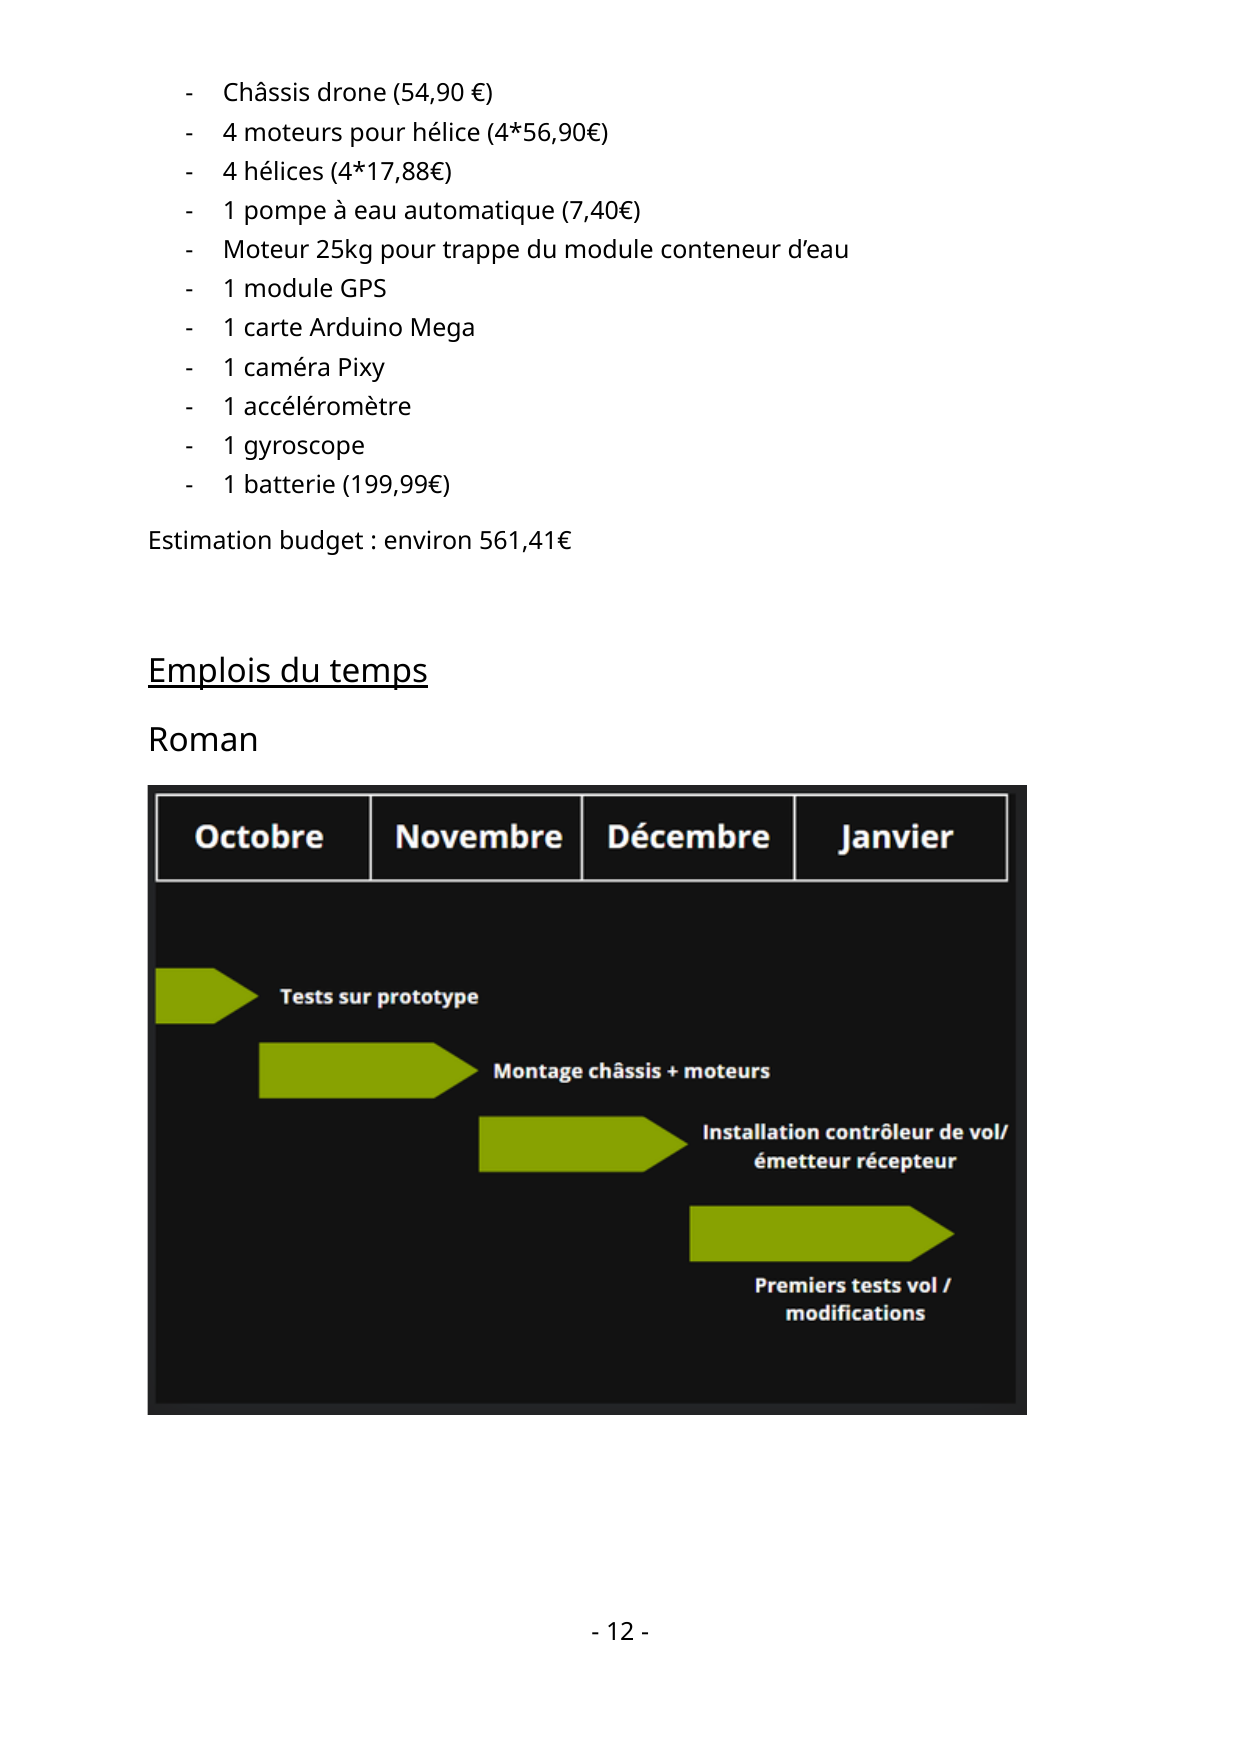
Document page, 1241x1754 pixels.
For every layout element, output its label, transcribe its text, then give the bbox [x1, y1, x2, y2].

list Moteur 25kg pour trappe du module conteneur d’eau [185, 232, 1093, 266]
list 1 gyroscope [185, 427, 1093, 462]
list 4 moteurs pour hélice (4*56,90€) [185, 114, 1093, 148]
text Roman [148, 716, 1093, 761]
list 4 hélices (4*17,88€) [185, 153, 1093, 187]
text Estimation budget : environ 561,41€ [148, 522, 1093, 557]
list 1 pompe à eau automatique (7,40€) [185, 192, 1093, 227]
text Emplois du temps [148, 647, 1093, 693]
list 1 caméra Pixy [185, 349, 1093, 383]
list 1 batterie (199,99€) [185, 467, 1093, 501]
list 1 accéléromètre [185, 388, 1093, 422]
list 1 carte Arduino Mega [185, 310, 1093, 344]
list Châssis drone (54,90 €) [185, 75, 1093, 109]
list 1 module GPS [185, 271, 1093, 305]
